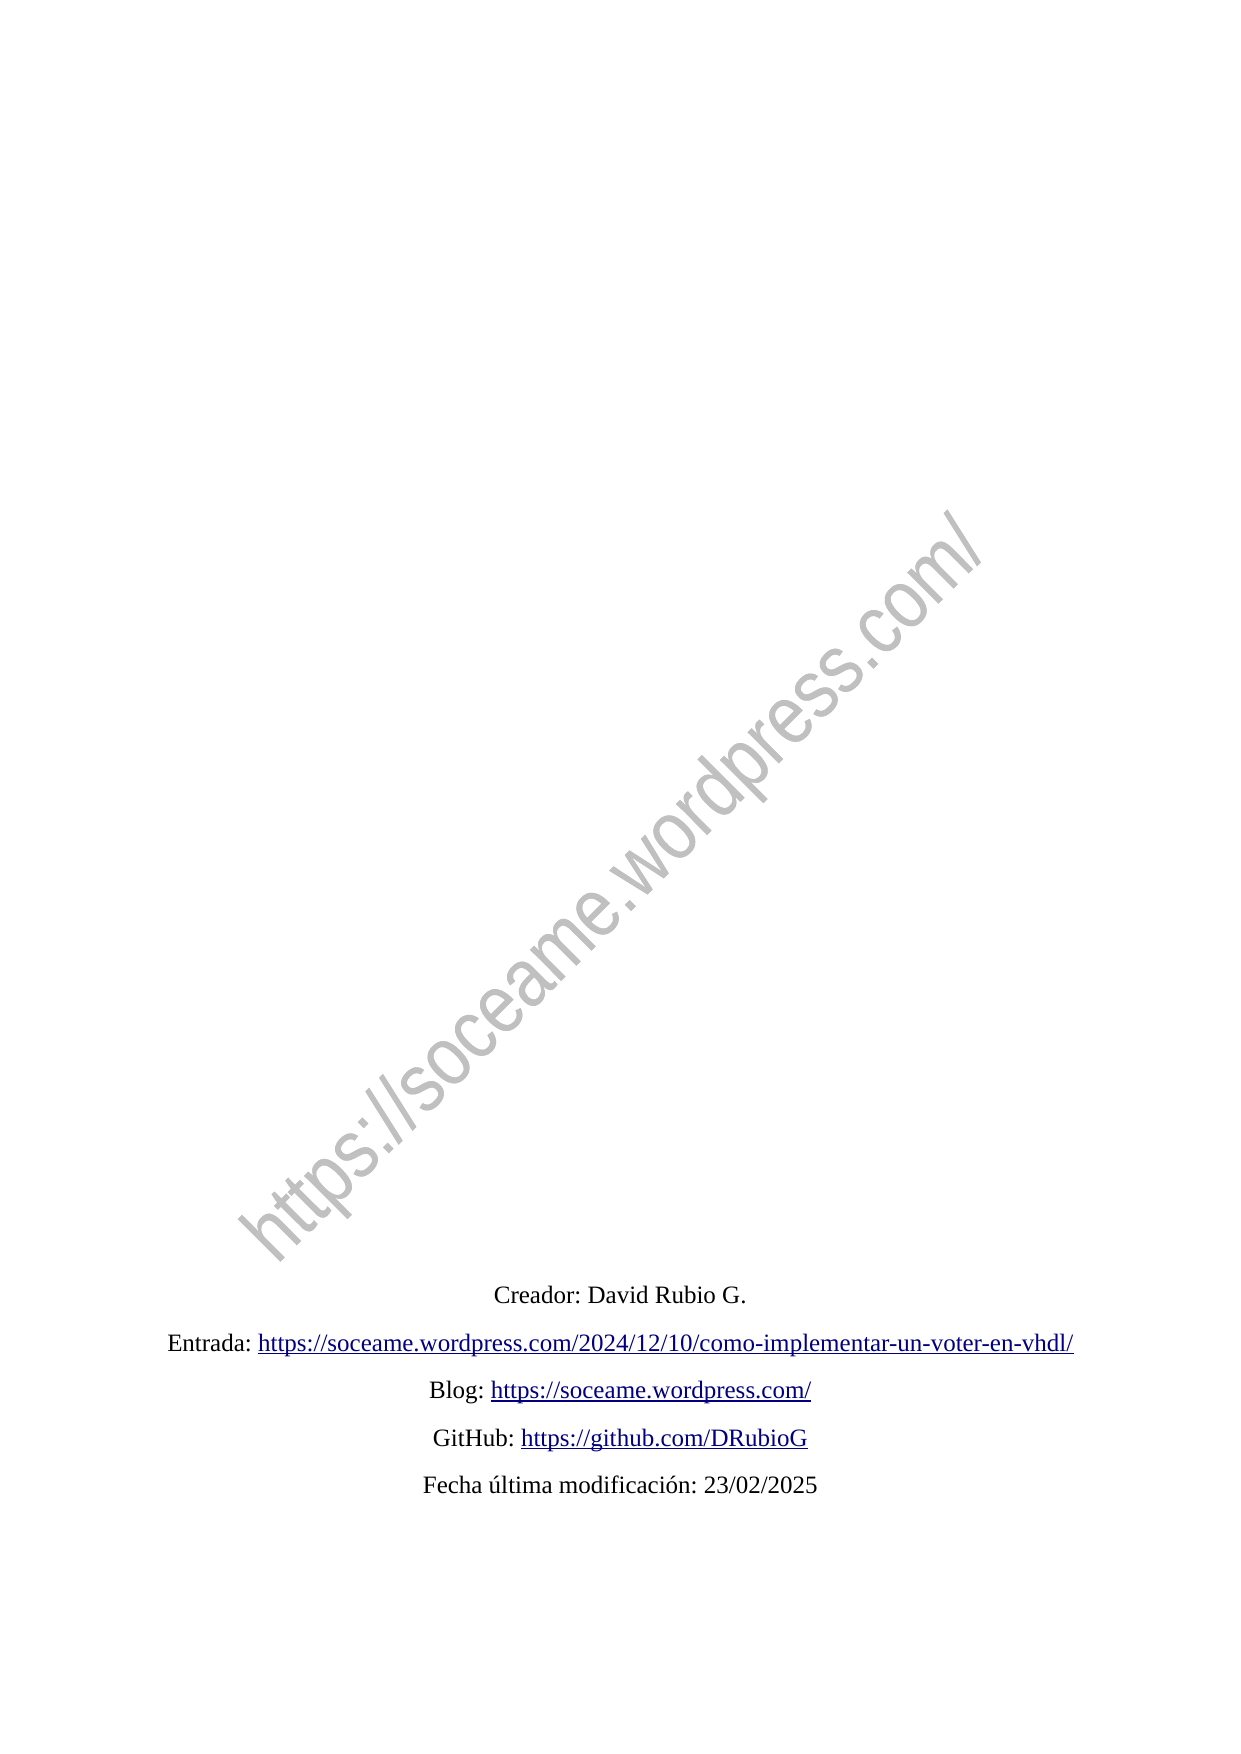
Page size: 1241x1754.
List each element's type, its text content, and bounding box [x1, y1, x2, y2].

text Creador: David Rubio G. [118, 1280, 1122, 1309]
text GitHub: https://github.com/DRubioG [118, 1423, 1122, 1452]
text Fecha última modificación: 23/02/2025 [118, 1471, 1122, 1499]
text Entrada: https://soceame.wordpress.com/2024/12/10/como-implementar-un-voter-en-vhdl/ [118, 1328, 1122, 1357]
text Blog: https://soceame.wordpress.com/ [118, 1375, 1122, 1404]
